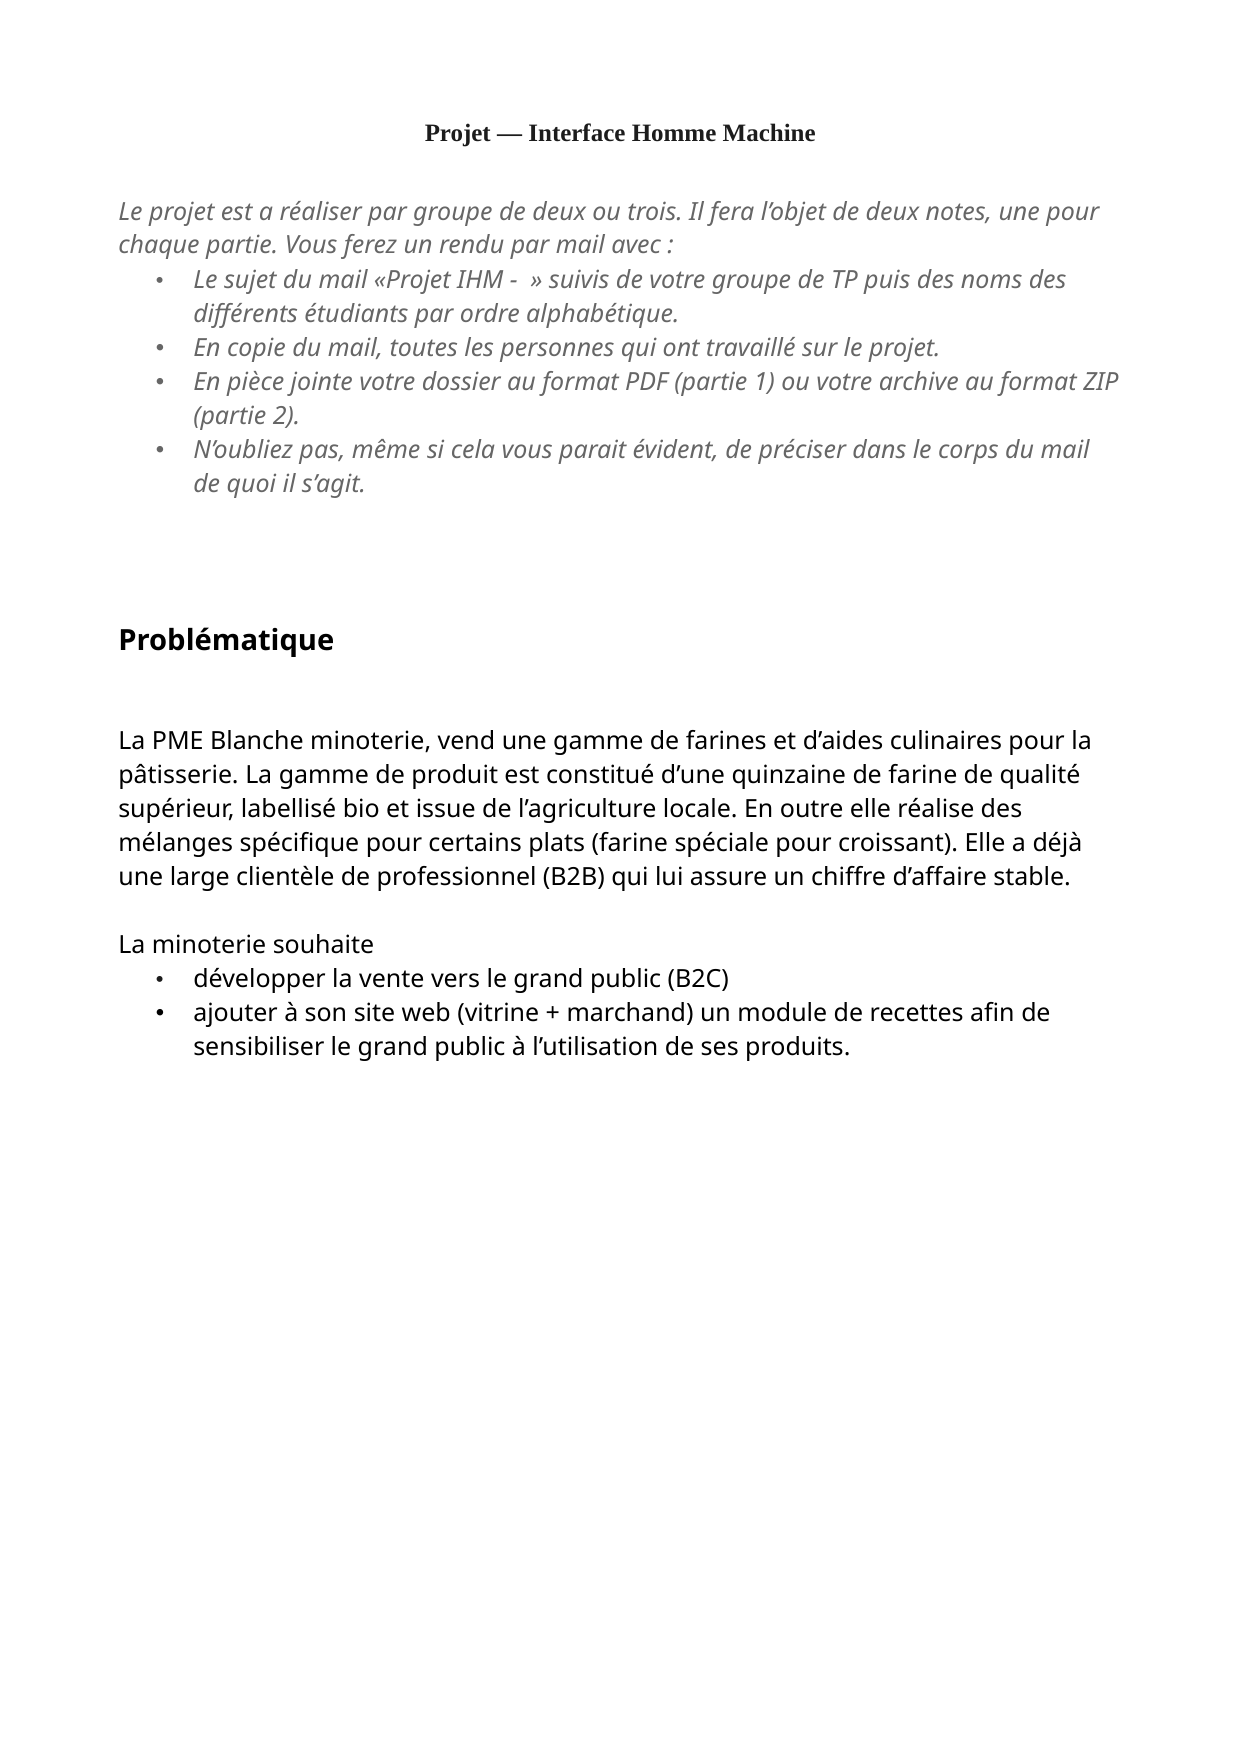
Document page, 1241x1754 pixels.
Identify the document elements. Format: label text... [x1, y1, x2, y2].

list En copie du mail, toutes les personnes qui ont travaillé sur le projet. [156, 329, 1122, 363]
text Le projet est a réaliser par groupe de deux ou trois. Il fera l’objet de deux notes, une pour chaque partie. Vous ferez un rendu par mail avec : [118, 193, 1122, 261]
list développer la vente vers le grand public (B2C) [156, 961, 1122, 995]
list En pièce jointe votre dossier au format PDF (partie 1) ou votre archive au format ZIP (partie 2). [156, 363, 1122, 432]
text La minoterie souhaite [118, 927, 1122, 961]
list Le sujet du mail «Projet IHM - » suivis de votre groupe de TP puis des noms des différents étudiants par ordre alphabétique. [156, 261, 1122, 329]
list N’oubliez pas, même si cela vous parait évident, de préciser dans le corps du mail de quoi il s’agit. [156, 432, 1122, 500]
text La PME Blanche minoterie, vend une gamme de farines et d’aides culinaires pour la pâtisserie. La gamme de produit est constitué d’une quinzaine de farine de qualité supérieur, labellisé bio et issue de l’agriculture locale. En outre elle réalise des mélanges spécifique pour certains plats (farine spéciale pour croissant). Elle a déjà une large clientèle de professionnel (B2B) qui lui assure un chiffre d’affaire stable. [118, 722, 1122, 893]
subtitle Problématique [118, 619, 1122, 659]
list ajouter à son site web (vitrine + marchand) un module de recettes afin de sensibiliser le grand public à l’utilisation de ses produits. [156, 995, 1122, 1063]
